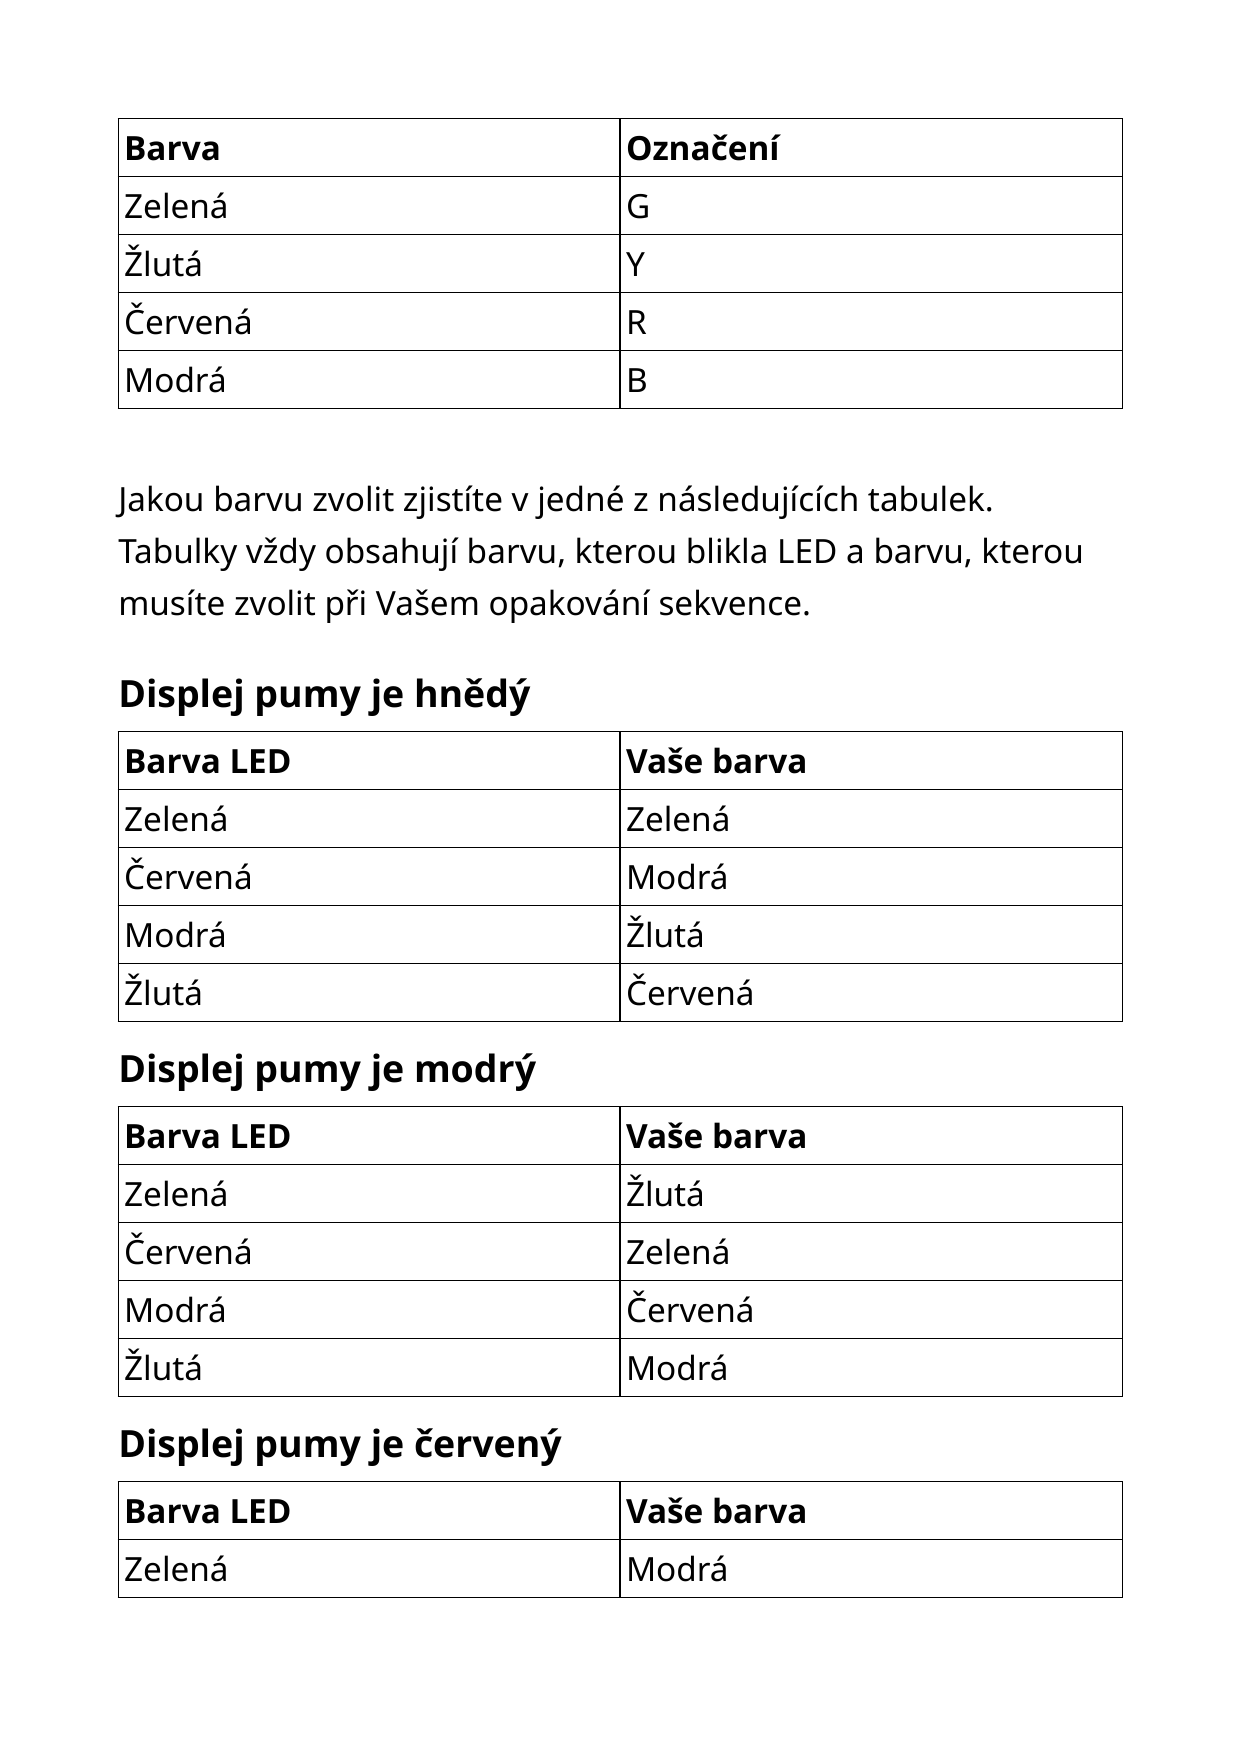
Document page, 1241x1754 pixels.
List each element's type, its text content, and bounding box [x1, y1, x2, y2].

table_cell Zelená [119, 177, 619, 234]
table_header Barva [119, 119, 619, 176]
table_cell Modrá [119, 1281, 619, 1338]
table_header Barva LED [119, 732, 619, 789]
table_cell Modrá [621, 1540, 1122, 1597]
table_cell Modrá [621, 848, 1122, 905]
table_cell Červená [119, 1223, 619, 1280]
table_header Vaše barva [621, 732, 1122, 789]
table_cell Žlutá [621, 906, 1122, 963]
table_cell Modrá [119, 906, 619, 963]
table_cell Žlutá [119, 964, 619, 1021]
table_cell Modrá [621, 1339, 1122, 1396]
table_cell Modrá [119, 351, 619, 408]
table_header Barva LED [119, 1482, 619, 1539]
text Jakou barvu zvolit zjistíte v jedné z následujících tabulek. Tabulky vždy obsahují barvu, kterou blikla LED a barvu, kterou musíte zvolit při Vašem opakování sekvence. [118, 476, 1122, 625]
table_cell Červená [119, 848, 619, 905]
table_header Označení [621, 119, 1122, 176]
table_cell Červená [621, 1281, 1122, 1338]
table_cell Y [621, 235, 1122, 292]
table_cell R [621, 293, 1122, 350]
table_cell Zelená [621, 790, 1122, 847]
table_cell Červená [119, 293, 619, 350]
table_cell Žlutá [621, 1165, 1122, 1222]
subtitle Displej pumy je modrý [118, 1042, 1122, 1093]
table_cell Žlutá [119, 1339, 619, 1396]
table_cell Červená [621, 964, 1122, 1021]
subtitle Displej pumy je hnědý [118, 667, 1122, 718]
table_cell B [621, 351, 1122, 408]
table_cell Zelená [119, 1165, 619, 1222]
subtitle Displej pumy je červený [118, 1417, 1122, 1468]
table_cell Zelená [621, 1223, 1122, 1280]
table_cell Žlutá [119, 235, 619, 292]
table_cell G [621, 177, 1122, 234]
table_header Barva LED [119, 1107, 619, 1164]
table_header Vaše barva [621, 1107, 1122, 1164]
table_cell Zelená [119, 790, 619, 847]
table_header Vaše barva [621, 1482, 1122, 1539]
table_cell Zelená [119, 1540, 619, 1597]
